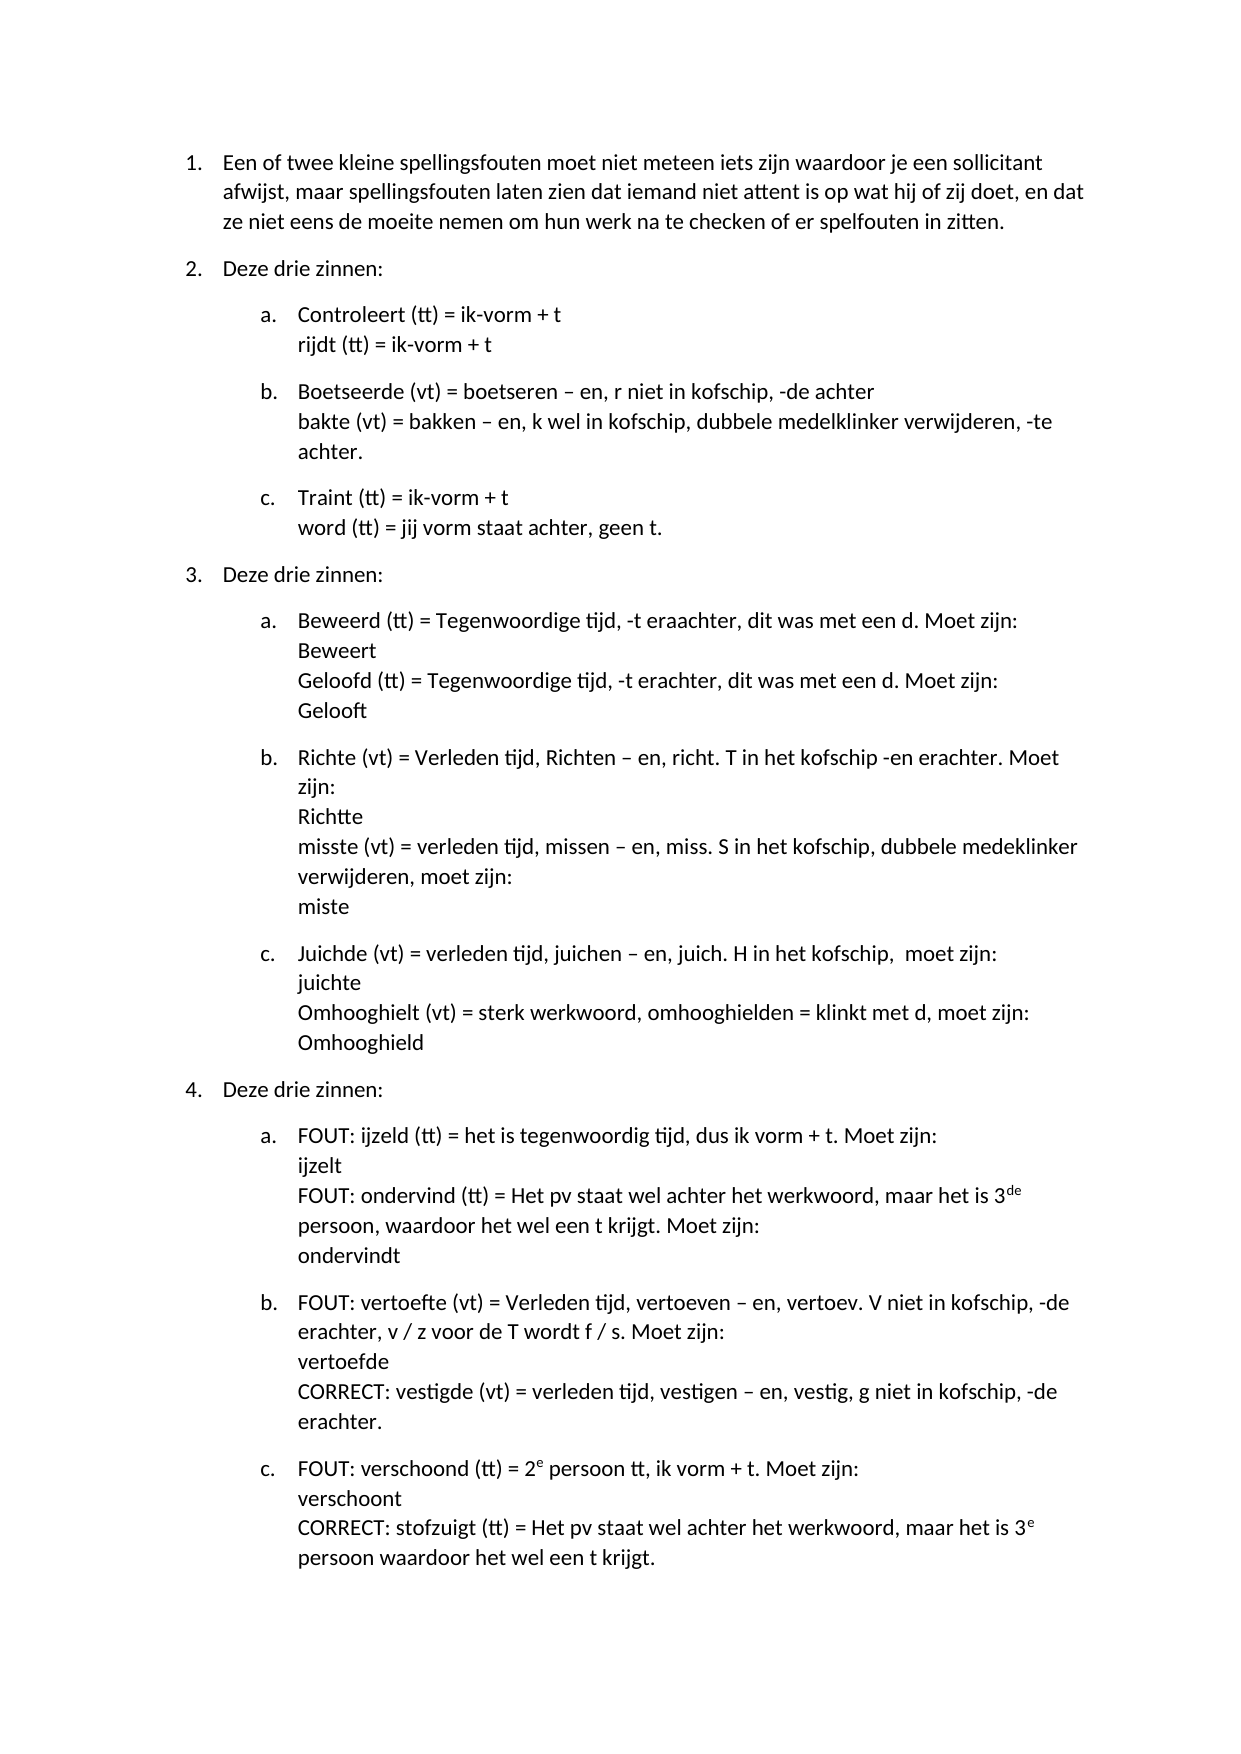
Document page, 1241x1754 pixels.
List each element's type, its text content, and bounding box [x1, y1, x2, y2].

list Controleert (tt) = ik-vorm + t rijdt (tt) = ik-vorm + t [260, 301, 1093, 358]
list Juichde (vt) = verleden tijd, juichen – en, juich. H in het kofschip, moet zijn: juichte Omhooghielt (vt) = sterk werkwoord, omhooghielden = klinkt met d, moet zijn: Omhooghield [260, 939, 1093, 1056]
list Deze drie zinnen: [185, 560, 1093, 588]
list Deze drie zinnen: [185, 254, 1093, 282]
list Richte (vt) = Verleden tijd, Richten – en, richt. T in het kofschip -en erachter. Moet zijn: Richtte misste (vt) = verleden tijd, missen – en, miss. S in het kofschip, dubbele medeklinker verwijderen, moet zijn: miste [260, 743, 1093, 920]
list FOUT: verschoond (tt) = 2e persoon tt, ik vorm + t. Moet zijn: verschoont CORRECT: stofzuigt (tt) = Het pv staat wel achter het werkwoord, maar het is 3e persoon waardoor het wel een t krijgt. [260, 1454, 1093, 1571]
list Deze drie zinnen: [185, 1075, 1093, 1103]
list Beweerd (tt) = Tegenwoordige tijd, -t eraachter, dit was met een d. Moet zijn: Beweert Geloofd (tt) = Tegenwoordige tijd, -t erachter, dit was met een d. Moet zijn: Gelooft [260, 606, 1093, 724]
list FOUT: vertoefte (vt) = Verleden tijd, vertoeven – en, vertoev. V niet in kofschip, -de erachter, v / z voor de T wordt f / s. Moet zijn: vertoefde CORRECT: vestigde (vt) = verleden tijd, vestigen – en, vestig, g niet in kofschip, -de erachter. [260, 1288, 1093, 1435]
list Traint (tt) = ik-vorm + t word (tt) = jij vorm staat achter, geen t. [260, 483, 1093, 541]
list Een of twee kleine spellingsfouten moet niet meteen iets zijn waardoor je een sollicitant afwijst, maar spellingsfouten laten zien dat iemand niet attent is op wat hij of zij doet, en dat ze niet eens de moeite nemen om hun werk na te checken of er spelfouten in zitten. [185, 148, 1093, 235]
list Boetseerde (vt) = boetseren – en, r niet in kofschip, -de achter bakte (vt) = bakken – en, k wel in kofschip, dubbele medelklinker verwijderen, -te achter. [260, 377, 1093, 465]
list FOUT: ijzeld (tt) = het is tegenwoordig tijd, dus ik vorm + t. Moet zijn: ijzelt FOUT: ondervind (tt) = Het pv staat wel achter het werkwoord, maar het is 3de persoon, waardoor het wel een t krijgt. Moet zijn: ondervindt [260, 1121, 1093, 1269]
